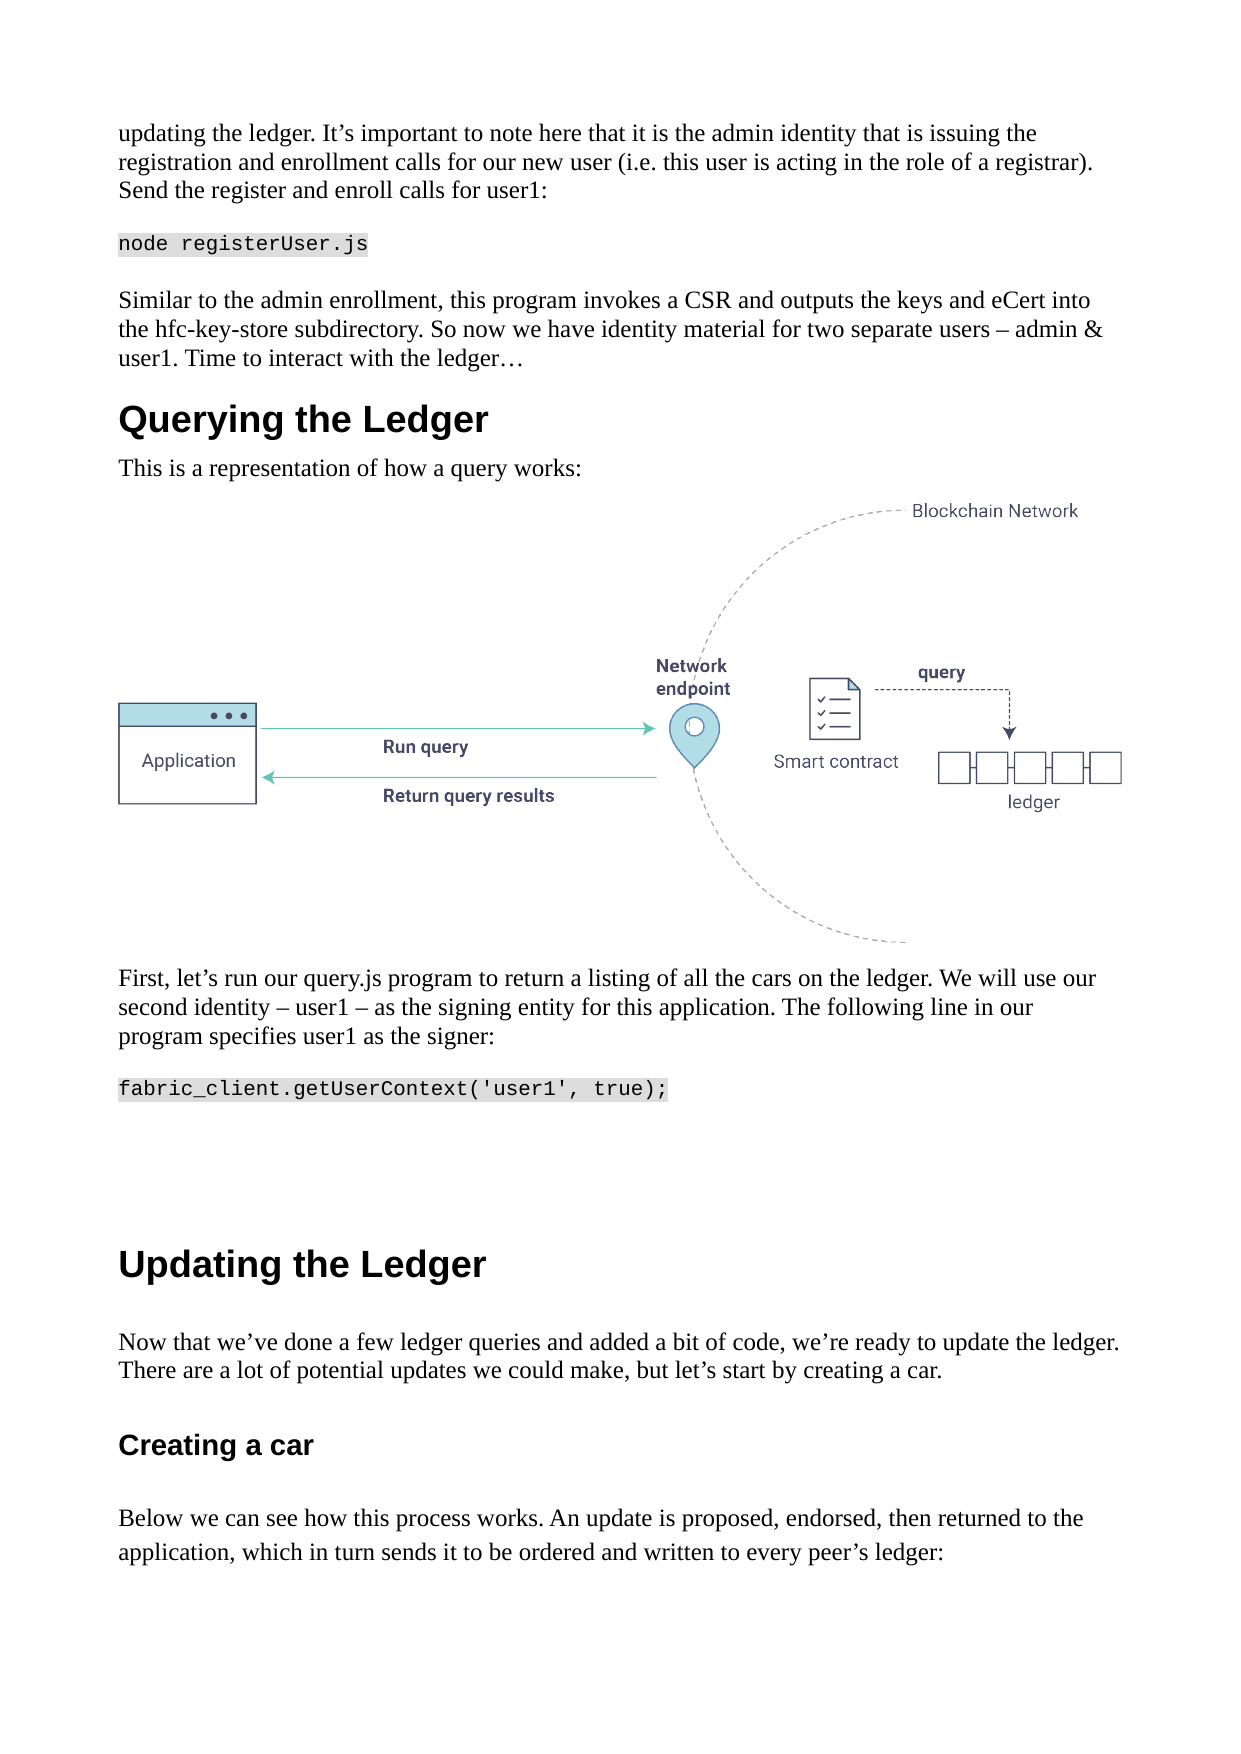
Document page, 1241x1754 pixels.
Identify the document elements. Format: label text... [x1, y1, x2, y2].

text fabric_client.getUserContext('user1', true); [118, 1078, 1122, 1102]
subtitle Creating a car [118, 1428, 1122, 1461]
text node registerUser.js [118, 233, 1122, 257]
text Now that we’ve done a few ledger queries and added a bit of code, we’re ready to update the ledger. There are a lot of potential updates we could make, but let’s start by creating a car. [118, 1327, 1122, 1384]
subtitle Querying the Ledger [118, 397, 1122, 440]
subtitle Updating the Ledger [118, 1242, 1122, 1286]
text Similar to the admin enrollment, this program invokes a CSR and outputs the keys and eCert into the hfc-key-store subdirectory. So now we have identity material for two separate users – admin & user1. Time to interact with the ledger… [118, 286, 1122, 372]
text updating the ledger. It’s important to note here that it is the admin identity that is issuing the registration and enrollment calls for our new user (i.e. this user is acting in the role of a registrar). Send the register and enroll calls for user1: [118, 118, 1122, 204]
text This is a representation of how a query works: [118, 453, 1122, 482]
picture [118, 502, 1122, 943]
text Below we can see how this process works. An update is proposed, endorsed, then returned to the application, which in turn sends it to be ordered and written to every peer’s ledger: [118, 1503, 1122, 1566]
text First, let’s run our query.js program to return a listing of all the cars on the ledger. We will use our second identity – user1 – as the signing entity for this application. The following line in our program specifies user1 as the signer: [118, 963, 1122, 1049]
